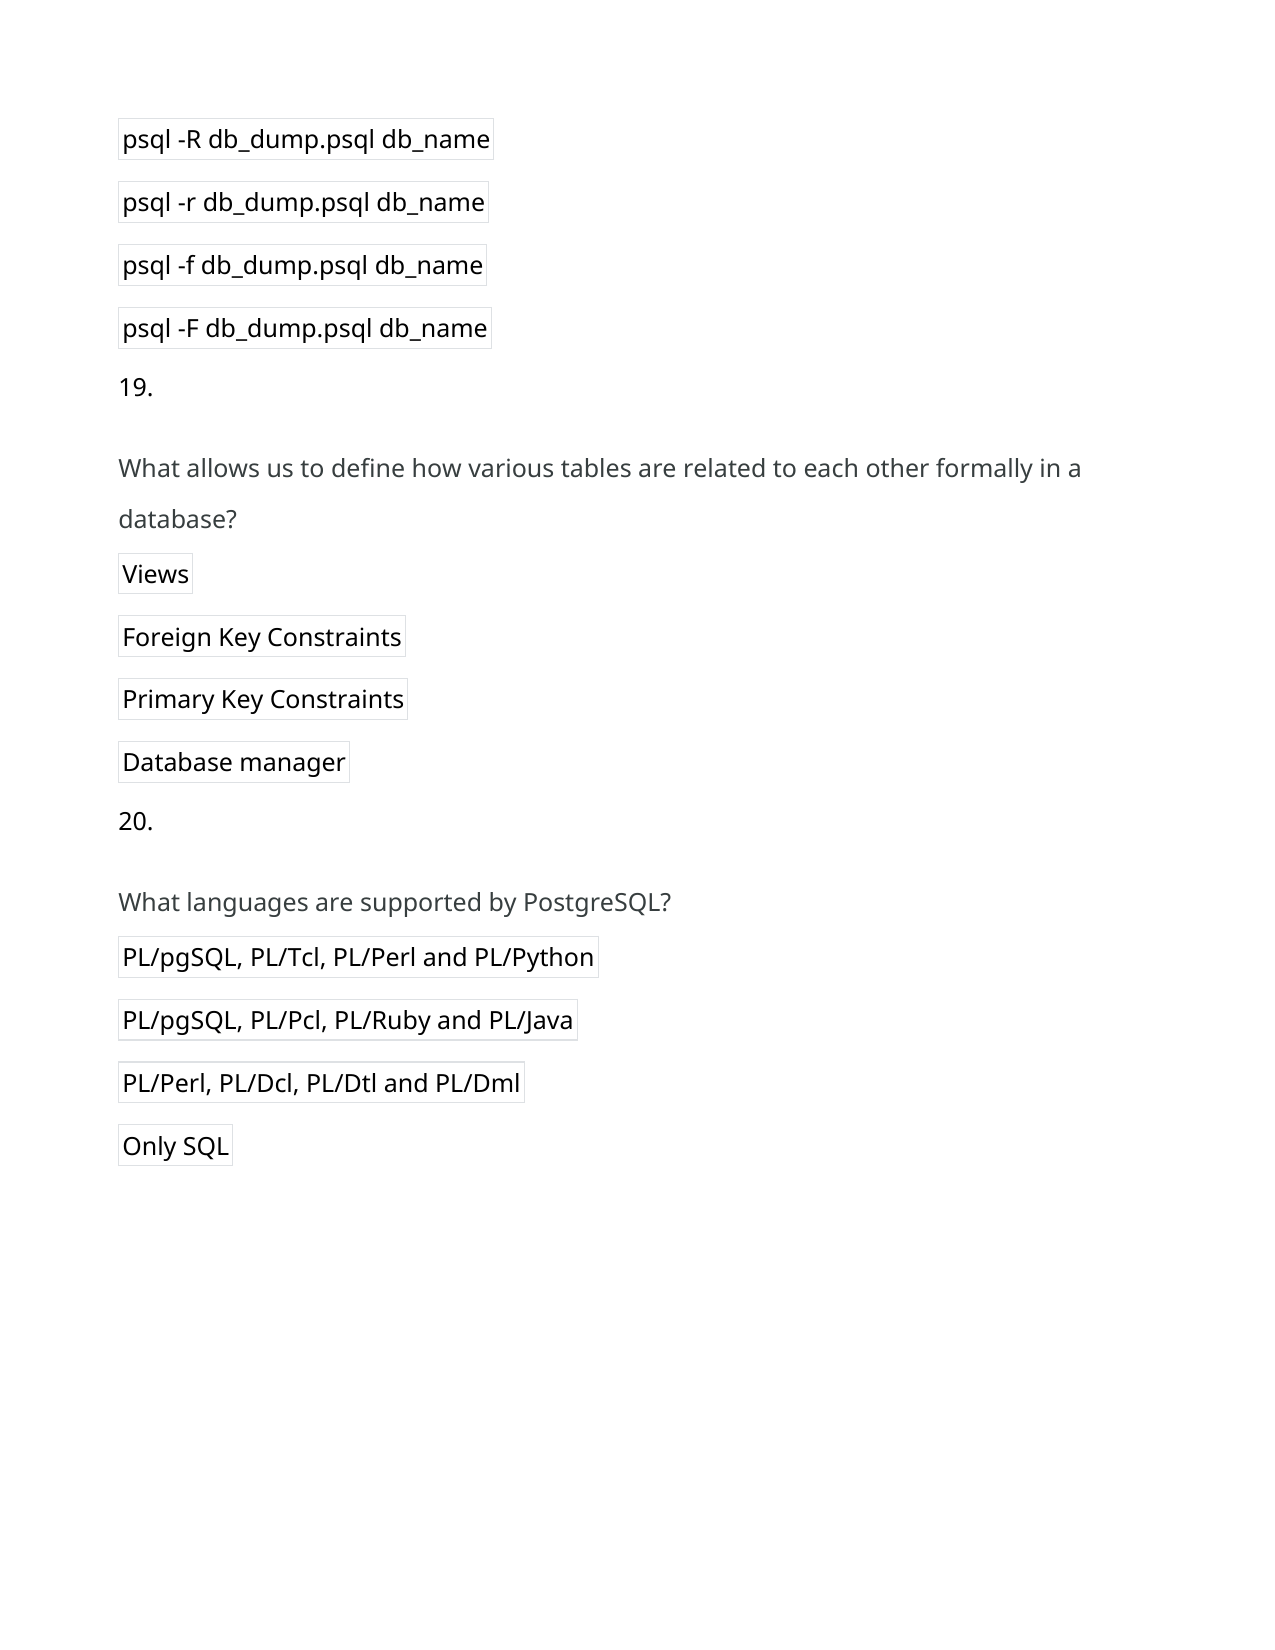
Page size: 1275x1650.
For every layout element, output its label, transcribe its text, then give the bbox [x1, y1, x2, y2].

text [578, 998, 1157, 1041]
text [489, 181, 1157, 223]
text 20. [118, 804, 1157, 838]
text [233, 1124, 1157, 1166]
text [487, 244, 1157, 286]
text [494, 118, 1157, 160]
text Views [119, 554, 192, 593]
text psql -R db_dump.psql db_name [119, 119, 493, 159]
text [525, 1061, 1157, 1103]
text Only SQL [119, 1125, 232, 1165]
text PL/pgSQL, PL/Tcl, PL/Perl and PL/Python [119, 937, 598, 977]
text PL/Perl, PL/Dcl, PL/Dtl and PL/Dml [119, 1063, 524, 1102]
text PL/pgSQL, PL/Pcl, PL/Ruby and PL/Java [119, 1000, 577, 1039]
text psql -r db_dump.psql db_name [119, 182, 488, 222]
text [408, 678, 1157, 720]
text Foreign Key Constraints [119, 616, 405, 656]
text [350, 741, 1157, 783]
text Database manager [119, 742, 349, 782]
text What languages are supported by PostgreSQL? [118, 884, 1157, 919]
text [406, 615, 1157, 657]
text 19. [118, 370, 1157, 404]
text [193, 552, 1157, 594]
text What allows us to define how various tables are related to each other formally in a database? [118, 450, 1157, 535]
text psql -f db_dump.psql db_name [119, 245, 486, 285]
text Primary Key Constraints [119, 679, 407, 719]
text [599, 936, 1157, 978]
text psql -F db_dump.psql db_name [119, 308, 491, 348]
text [492, 307, 1157, 349]
